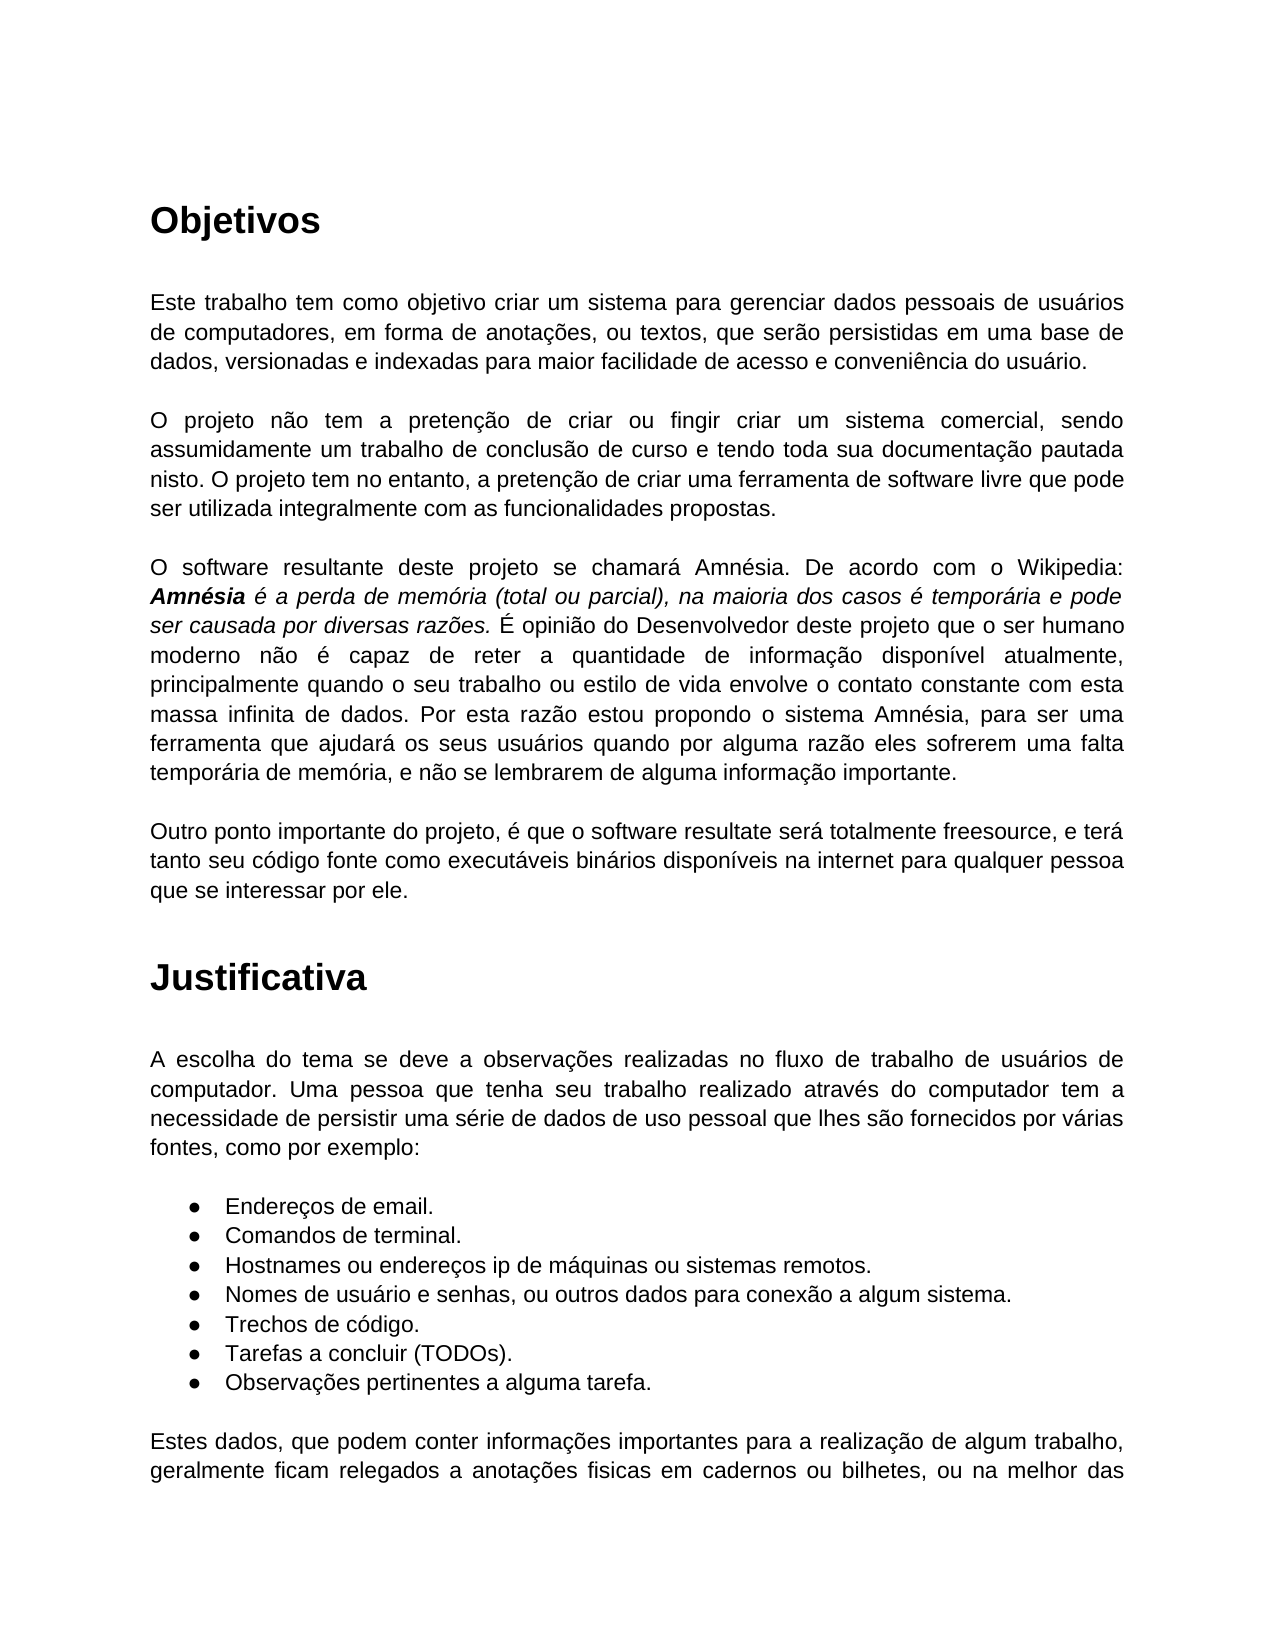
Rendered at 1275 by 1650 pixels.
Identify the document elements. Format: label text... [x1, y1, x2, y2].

text A escolha do tema se deve a observações realizadas no fluxo de trabalho de usuários de computador. Uma pessoa que tenha seu trabalho realizado através do computador tem a necessidade de persistir uma série de dados de uso pessoal que lhes são fornecidos por várias fontes, como por exemplo: [150, 1047, 1125, 1161]
list Trechos de código. [187, 1311, 1125, 1337]
list Endereços de email. [187, 1194, 1125, 1219]
list Comandos de terminal. [187, 1223, 1125, 1249]
list Tarefas a concluir (TODOs). [187, 1341, 1125, 1366]
text Este trabalho tem como objetivo criar um sistema para gerenciar dados pessoais de usuários de computadores, em forma de anotações, ou textos, que serão persistidas em uma base de dados, versionadas e indexadas para maior facilidade de acesso e conveniência do usuário. [150, 290, 1125, 374]
subtitle Objetivos [150, 200, 1125, 242]
text O projeto não tem a pretenção de criar ou fingir criar um sistema comercial, sendo assumidamente um trabalho de conclusão de curso e tendo toda sua documentação pautada nisto. O projeto tem no entanto, a pretenção de criar uma ferramenta de software livre que pode ser utilizada integralmente com as funcionalidades propostas. [150, 407, 1125, 521]
list Nomes de usuário e senhas, ou outros dados para conexão a algum sistema. [187, 1282, 1125, 1307]
text Outro ponto importante do projeto, é que o software resultate será totalmente freesource, e terá tanto seu código fonte como executáveis binários disponíveis na internet para qualquer pessoa que se interessar por ele. [150, 819, 1125, 903]
list Observações pertinentes a alguma tarefa. [187, 1370, 1125, 1396]
list Hostnames ou endereços ip de máquinas ou sistemas remotos. [187, 1252, 1125, 1278]
text Estes dados, que podem conter informações importantes para a realização de algum trabalho, geralmente ficam relegados a anotações fisicas em cadernos ou bilhetes, ou na melhor das [150, 1429, 1125, 1484]
subtitle Justificativa [150, 957, 1125, 999]
text O software resultante deste projeto se chamará Amnésia. De acordo com o Wikipedia: Amnésia é a perda de memória (total ou parcial), na maioria dos casos é temporária e pode ser causada por diversas razões. É opinião do Desenvolvedor deste projeto que o ser humano moderno não é capaz de reter a quantidade de informação disponível atualmente, principalmente quando o seu trabalho ou estilo de vida envolve o contato constante com esta massa infinita de dados. Por esta razão estou propondo o sistema Amnésia, para ser uma ferramenta que ajudará os seus usuários quando por alguma razão eles sofrerem uma falta temporária de memória, e não se lembrarem de alguma informação importante. [150, 554, 1125, 786]
